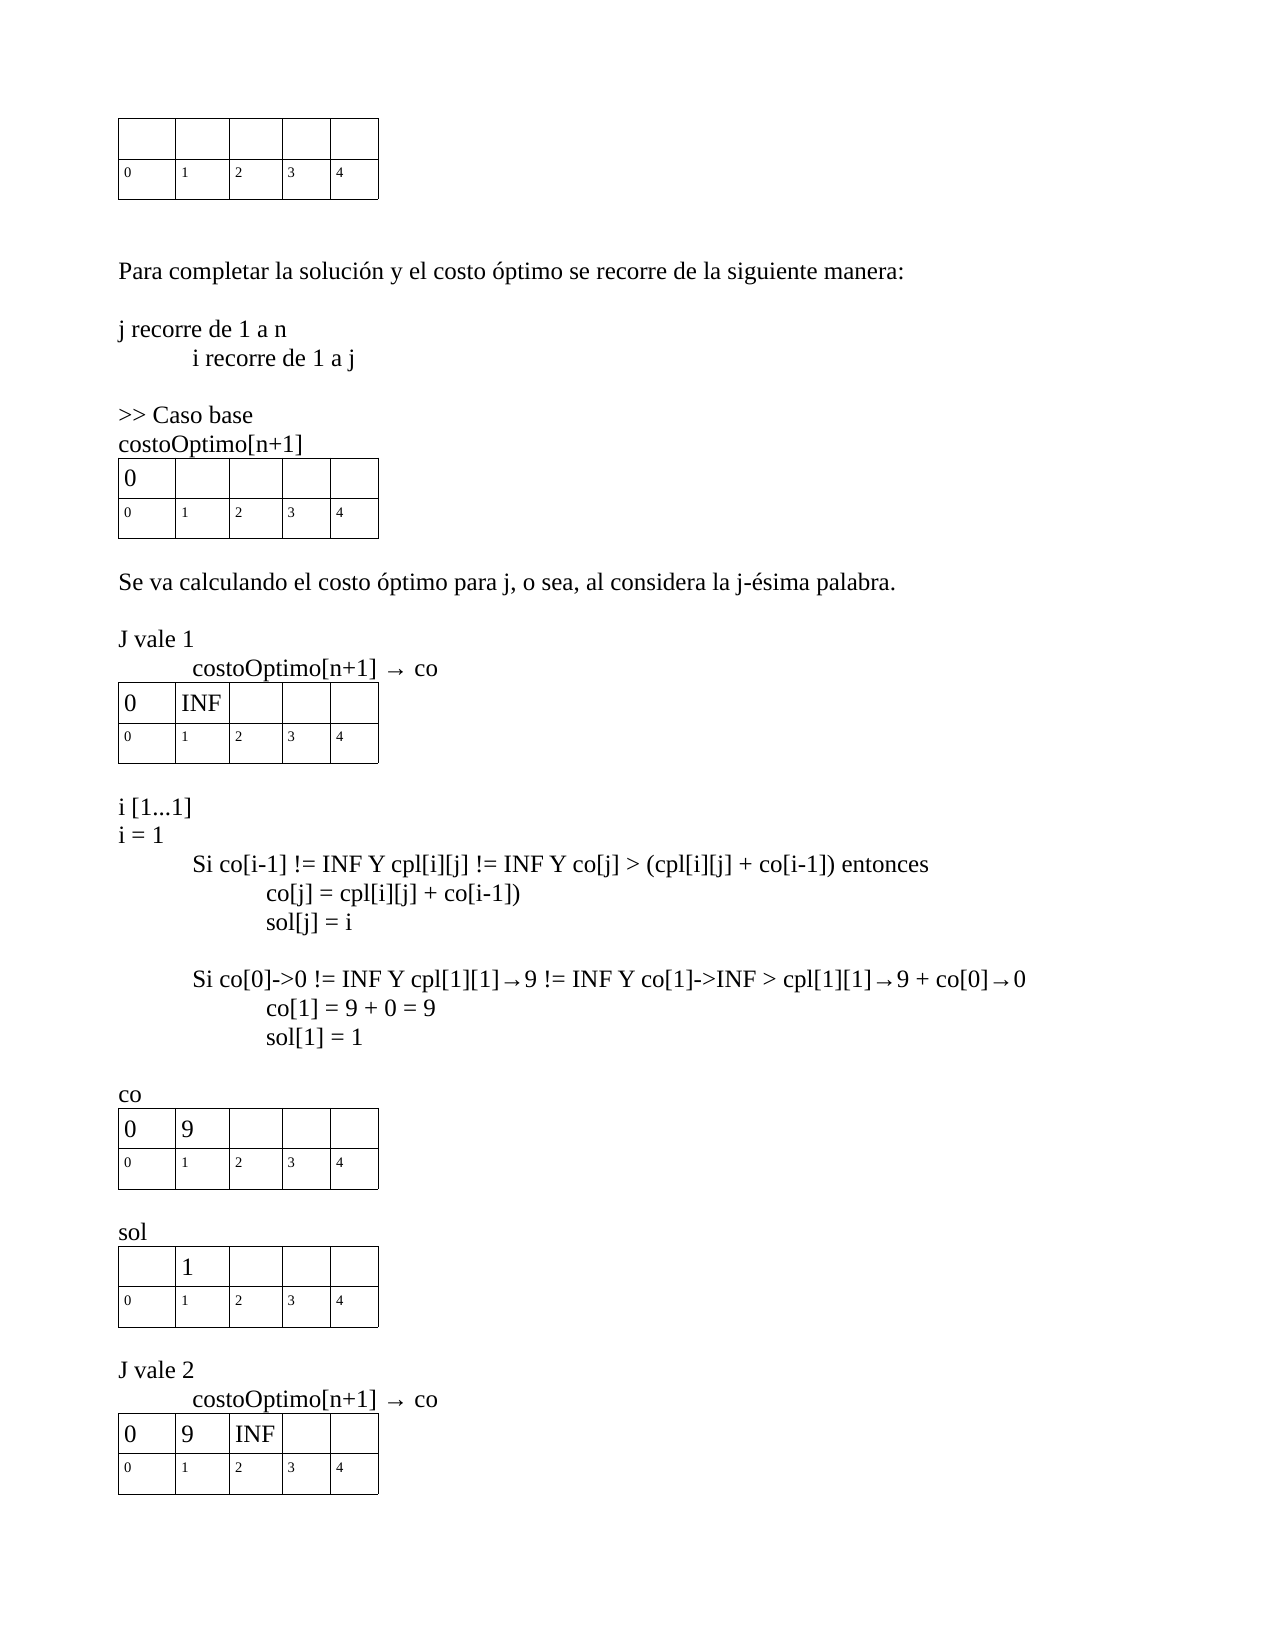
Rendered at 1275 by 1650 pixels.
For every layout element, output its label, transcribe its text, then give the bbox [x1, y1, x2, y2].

table_header [230, 1247, 282, 1286]
table_cell 0 [119, 724, 175, 763]
text Si co[0]->0 != INF Y cpl[1][1]→9 != INF Y co[1]->INF > cpl[1][1]→9 + co[0]→0 [118, 964, 1157, 993]
text sol [118, 1217, 1157, 1246]
table_cell 2 [230, 1287, 282, 1327]
table_cell 4 [331, 160, 378, 199]
table_cell 1 [176, 499, 229, 538]
table_header 0 [119, 459, 175, 498]
table_header INF [176, 683, 229, 722]
table_cell 4 [331, 1287, 378, 1327]
table_cell 3 [283, 1149, 330, 1188]
table_header [283, 459, 330, 498]
table_header [331, 1414, 378, 1453]
table_cell 0 [119, 499, 175, 538]
table_cell 1 [176, 1287, 229, 1327]
table_header [176, 119, 229, 158]
table_cell 3 [283, 1287, 330, 1327]
table_header [331, 683, 378, 722]
table_header [283, 1414, 330, 1453]
table_cell 3 [283, 724, 330, 763]
text >> Caso base [118, 400, 1157, 429]
table_cell 4 [331, 499, 378, 538]
table_cell 2 [230, 1454, 282, 1494]
table_header [283, 683, 330, 722]
table_header [230, 119, 282, 158]
text costoOptimo[n+1] → co [118, 653, 1157, 682]
text J vale 2 [118, 1356, 1157, 1384]
table_header [230, 1109, 282, 1148]
table_header 1 [176, 1247, 229, 1286]
text co[1] = 9 + 0 = 9 [118, 993, 1157, 1022]
table_cell 3 [283, 499, 330, 538]
table_header [283, 119, 330, 158]
table_cell 2 [230, 1149, 282, 1188]
table_cell 4 [331, 1149, 378, 1188]
table_cell 0 [119, 1287, 175, 1327]
table_header [331, 119, 378, 158]
table_header [119, 119, 175, 158]
text i recorre de 1 a j [118, 343, 1157, 371]
text i [1...1] [118, 792, 1157, 820]
text Si co[i-1] != INF Y cpl[i][j] != INF Y co[j] > (cpl[i][j] + co[i-1]) entonces [118, 849, 1157, 878]
table_header 0 [119, 1109, 175, 1148]
text sol[j] = i [118, 907, 1157, 935]
table_cell 1 [176, 724, 229, 763]
text Para completar la solución y el costo óptimo se recorre de la siguiente manera: [118, 256, 1157, 285]
table_header [176, 459, 229, 498]
table_cell 2 [230, 499, 282, 538]
table_cell 2 [230, 724, 282, 763]
table_cell 0 [119, 1454, 175, 1494]
text J vale 1 [118, 624, 1157, 653]
text costoOptimo[n+1] [118, 429, 1157, 458]
table_cell 1 [176, 160, 229, 199]
table_cell 0 [119, 160, 175, 199]
text Se va calculando el costo óptimo para j, o sea, al considera la j-ésima palabra. [118, 567, 1157, 596]
table_header 9 [176, 1109, 229, 1148]
table_header [119, 1247, 175, 1286]
table_header 0 [119, 1414, 175, 1453]
table_header [331, 459, 378, 498]
text co[j] = cpl[i][j] + co[i-1]) [118, 878, 1157, 907]
table_header [331, 1247, 378, 1286]
text j recorre de 1 a n [118, 314, 1157, 343]
text sol[1] = 1 [118, 1022, 1157, 1050]
table_header [283, 1109, 330, 1148]
table_header [230, 683, 282, 722]
table_cell 0 [119, 1149, 175, 1188]
table_cell 1 [176, 1454, 229, 1494]
table_cell 3 [283, 1454, 330, 1494]
table_header [230, 459, 282, 498]
table_cell 1 [176, 1149, 229, 1188]
text co [118, 1079, 1157, 1108]
table_header [331, 1109, 378, 1148]
table_header 0 [119, 683, 175, 722]
table_cell 2 [230, 160, 282, 199]
text i = 1 [118, 820, 1157, 849]
table_cell 4 [331, 1454, 378, 1494]
table_header INF [230, 1414, 282, 1453]
table_cell 3 [283, 160, 330, 199]
table_cell 4 [331, 724, 378, 763]
table_header [283, 1247, 330, 1286]
text costoOptimo[n+1] → co [118, 1384, 1157, 1413]
table_header 9 [176, 1414, 229, 1453]
